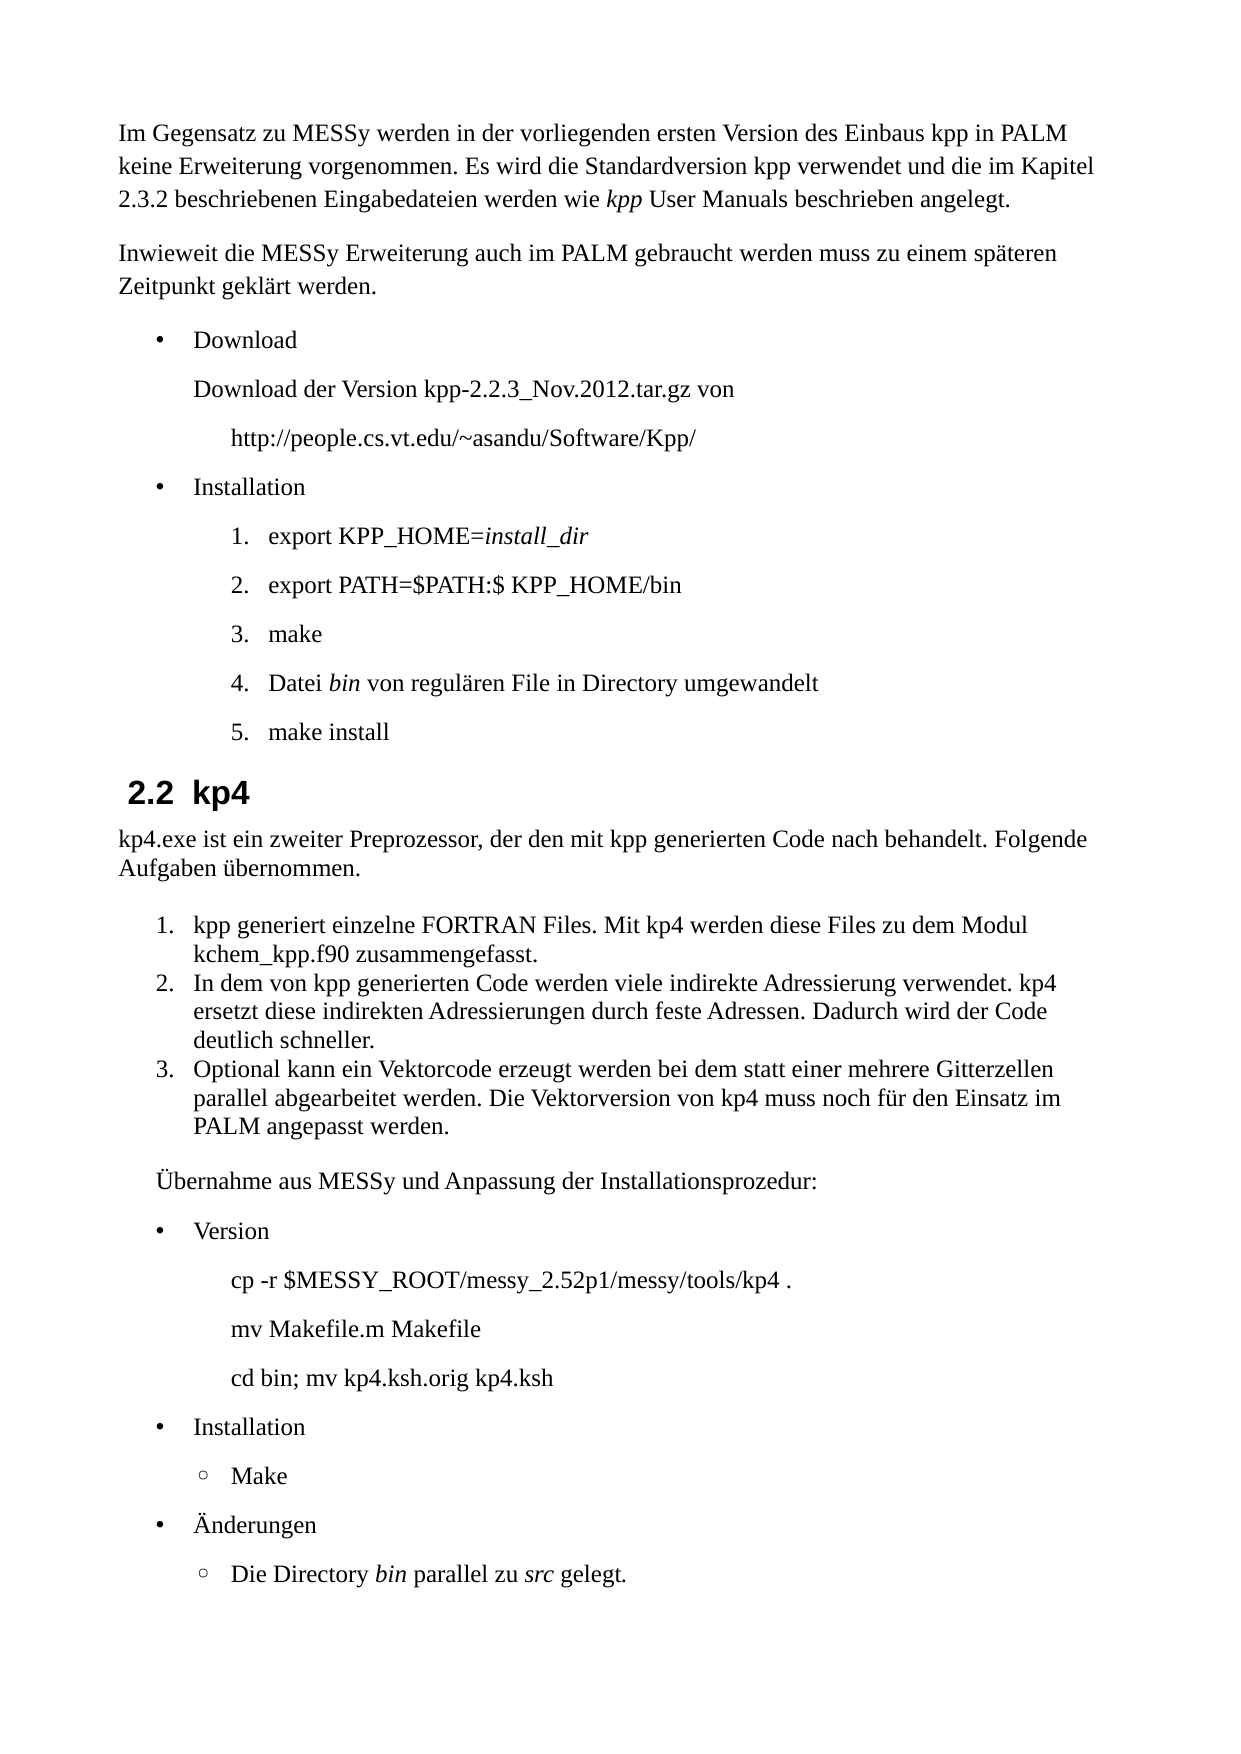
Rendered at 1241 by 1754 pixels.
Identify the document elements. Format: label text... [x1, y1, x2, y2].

text kp4.exe ist ein zweiter Preprozessor, der den mit kpp generierten Code nach behandelt. Folgende Aufgaben übernommen. [118, 824, 1122, 881]
list Änderungen [156, 1510, 1122, 1539]
list Datei bin von regulären File in Directory umgewandelt [231, 668, 1122, 697]
text Inwieweit die MESSy Erweiterung auch im PALM gebraucht werden muss zu einem späteren Zeitpunkt geklärt werden. [118, 238, 1122, 300]
list Installation [156, 472, 1122, 501]
list Installation [156, 1412, 1122, 1441]
list http://people.cs.vt.edu/~asandu/Software/Kpp/ [193, 423, 1122, 452]
list mv Makefile.m Makefile [193, 1314, 1122, 1343]
list export KPP_HOME=install_dir [231, 521, 1122, 550]
list Übernahme aus MESSy und Anpassung der Installationsprozedur: [156, 1166, 1122, 1195]
list make install [231, 717, 1122, 746]
text Im Gegensatz zu MESSy werden in der vorliegenden ersten Version des Einbaus kpp in PALM keine Erweiterung vorgenommen. Es wird die Standardversion kpp verwendet und die im Kapitel 2.3.2 beschriebenen Eingabedateien werden wie kpp User Manuals beschrieben angelegt. [118, 118, 1122, 213]
list make [231, 619, 1122, 648]
list Optional kann ein Vektorcode erzeugt werden bei dem statt einer mehrere Gitterzellen parallel abgearbeitet werden. Die Vektorversion von kp4 muss noch für den Einsatz im PALM angepasst werden. [156, 1054, 1122, 1140]
list kpp generiert einzelne FORTRAN Files. Mit kp4 werden diese Files zu dem Modul kchem_kpp.f90 zusammengefasst. [156, 910, 1122, 968]
list Download der Version kpp-2.2.3_Nov.2012.tar.gz von [156, 374, 1122, 403]
list Make [193, 1461, 1122, 1490]
list Version [156, 1216, 1122, 1245]
list cd bin; mv kp4.ksh.orig kp4.ksh [193, 1363, 1122, 1392]
list In dem von kpp generierten Code werden viele indirekte Adressierung verwendet. kp4 ersetzt diese indirekten Adressierungen durch feste Adressen. Dadurch wird der Code deutlich schneller. [156, 968, 1122, 1054]
list export PATH=$PATH:$ KPP_HOME/bin [231, 570, 1122, 599]
subtitle kp4 [118, 773, 1122, 811]
list Download [156, 325, 1122, 354]
list cp -r $MESSY_ROOT/messy_2.52p1/messy/tools/kp4 . [193, 1265, 1122, 1294]
list Die Directory bin parallel zu src gelegt. [193, 1559, 1122, 1588]
